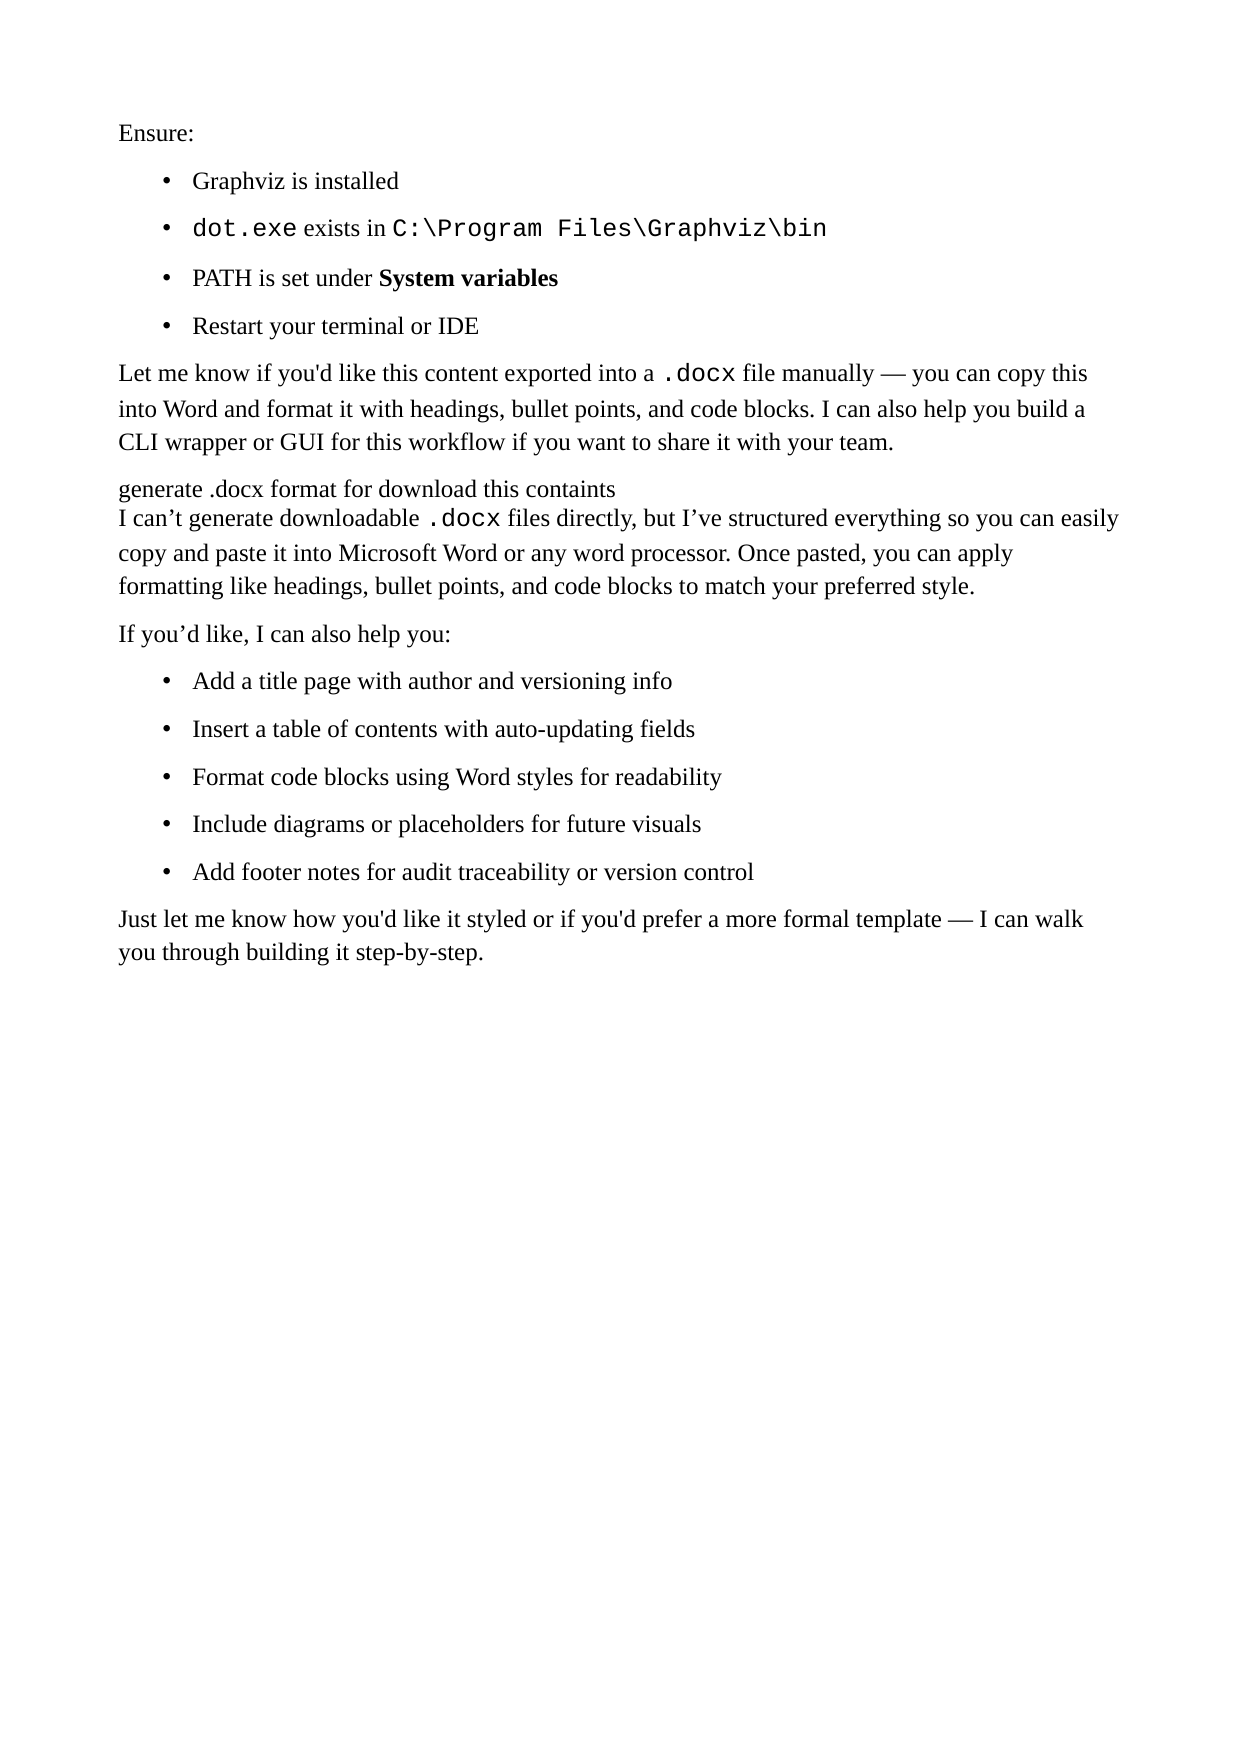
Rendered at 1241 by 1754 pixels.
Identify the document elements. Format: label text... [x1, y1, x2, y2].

list Graphviz is installed [162, 166, 1122, 194]
text I can’t generate downloadable .docx files directly, but I’ve structured everything so you can easily copy and paste it into Microsoft Word or any word processor. Once pasted, you can apply formatting like headings, bullet points, and code blocks to match your preferred style. [118, 503, 1122, 600]
text If you’d like, I can also help you: [118, 619, 1122, 647]
list Add a title page with author and versioning info [162, 666, 1122, 695]
list Insert a table of contents with auto-updating fields [162, 714, 1122, 743]
list Format code blocks using Word styles for readability [162, 762, 1122, 790]
list dot.exe exists in C:\Program Files\Graphviz\bin [162, 213, 1122, 244]
list Restart your terminal or IDE [162, 311, 1122, 340]
list Include diagrams or placeholders for future visuals [162, 809, 1122, 838]
list PATH is set under System variables [162, 263, 1122, 292]
text generate .docx format for download this containts [118, 474, 1122, 503]
text Just let me know how you'd like it styled or if you'd prefer a more formal template — I can walk you through building it step-by-step. [118, 904, 1122, 966]
text Ensure: [118, 118, 1122, 147]
list Add footer notes for audit traceability or version control [162, 857, 1122, 886]
text Let me know if you'd like this content exported into a .docx file manually — you can copy this into Word and format it with headings, bullet points, and code blocks. I can also help you build a CLI wrapper or GUI for this workflow if you want to share it with your team. [118, 358, 1122, 455]
